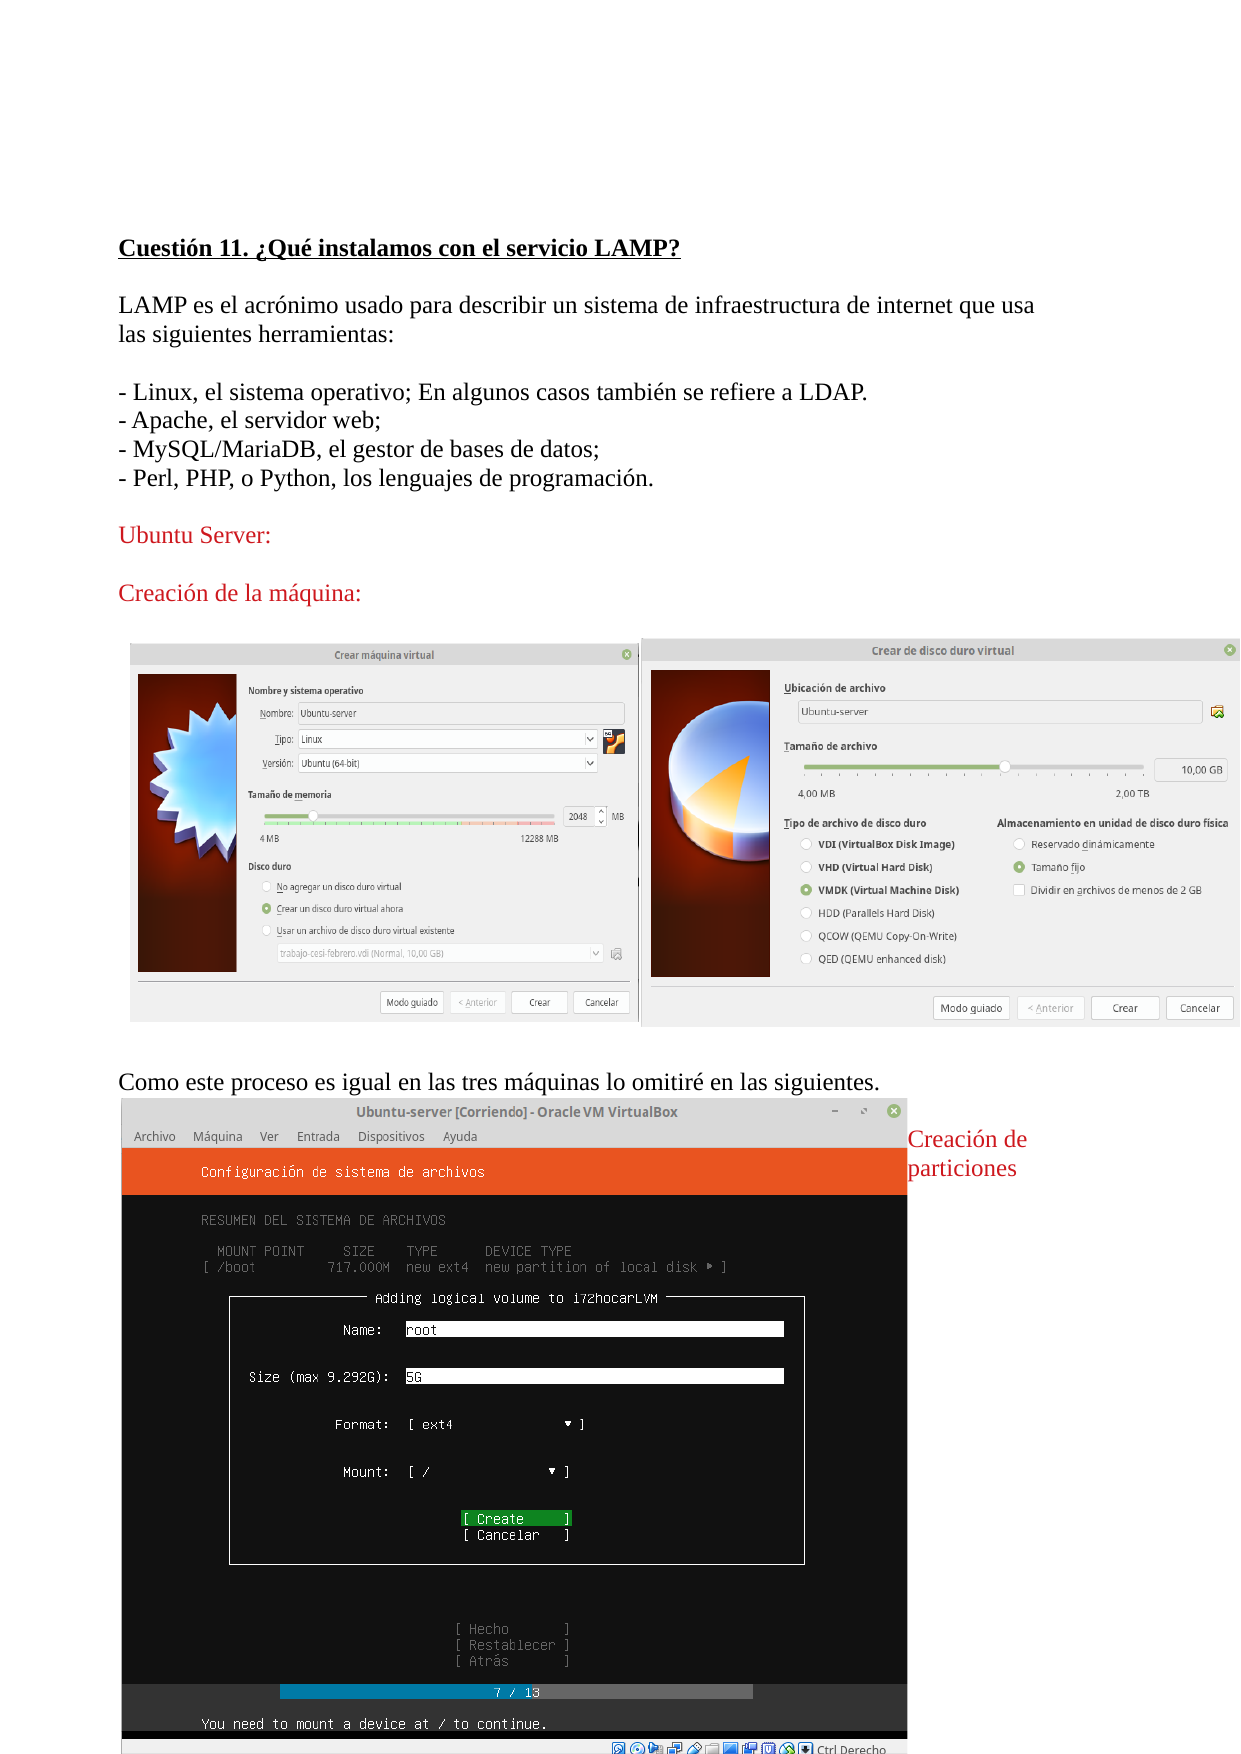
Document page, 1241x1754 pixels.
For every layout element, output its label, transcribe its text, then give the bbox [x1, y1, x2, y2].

text - Apache, el servidor web; [118, 406, 1122, 434]
text las siguientes herramientas: [118, 319, 1122, 348]
text Creación de particiones [908, 1124, 1122, 1182]
text Como este proceso es igual en las tres máquinas lo omitiré en las siguientes. [118, 1067, 1122, 1096]
text Cuestión 11. ¿Qué instalamos con el servicio LAMP? [118, 233, 1122, 262]
text - MySQL/MariaDB, el gestor de bases de datos; [118, 434, 1122, 463]
picture [641, 638, 1240, 1027]
text - Perl, PHP, o Python, los lenguajes de programación. [118, 463, 1122, 492]
text  [118, 348, 1122, 377]
picture [130, 643, 639, 1022]
text Ubuntu Server: [118, 521, 1122, 549]
picture [121, 1098, 908, 1754]
text - Linux, el sistema operativo; En algunos casos también se refiere a LDAP. [118, 377, 1122, 406]
text Creación de la máquina: [118, 578, 1122, 607]
text LAMP es el acrónimo usado para describir un sistema de infraestructura de internet que usa [118, 291, 1122, 319]
